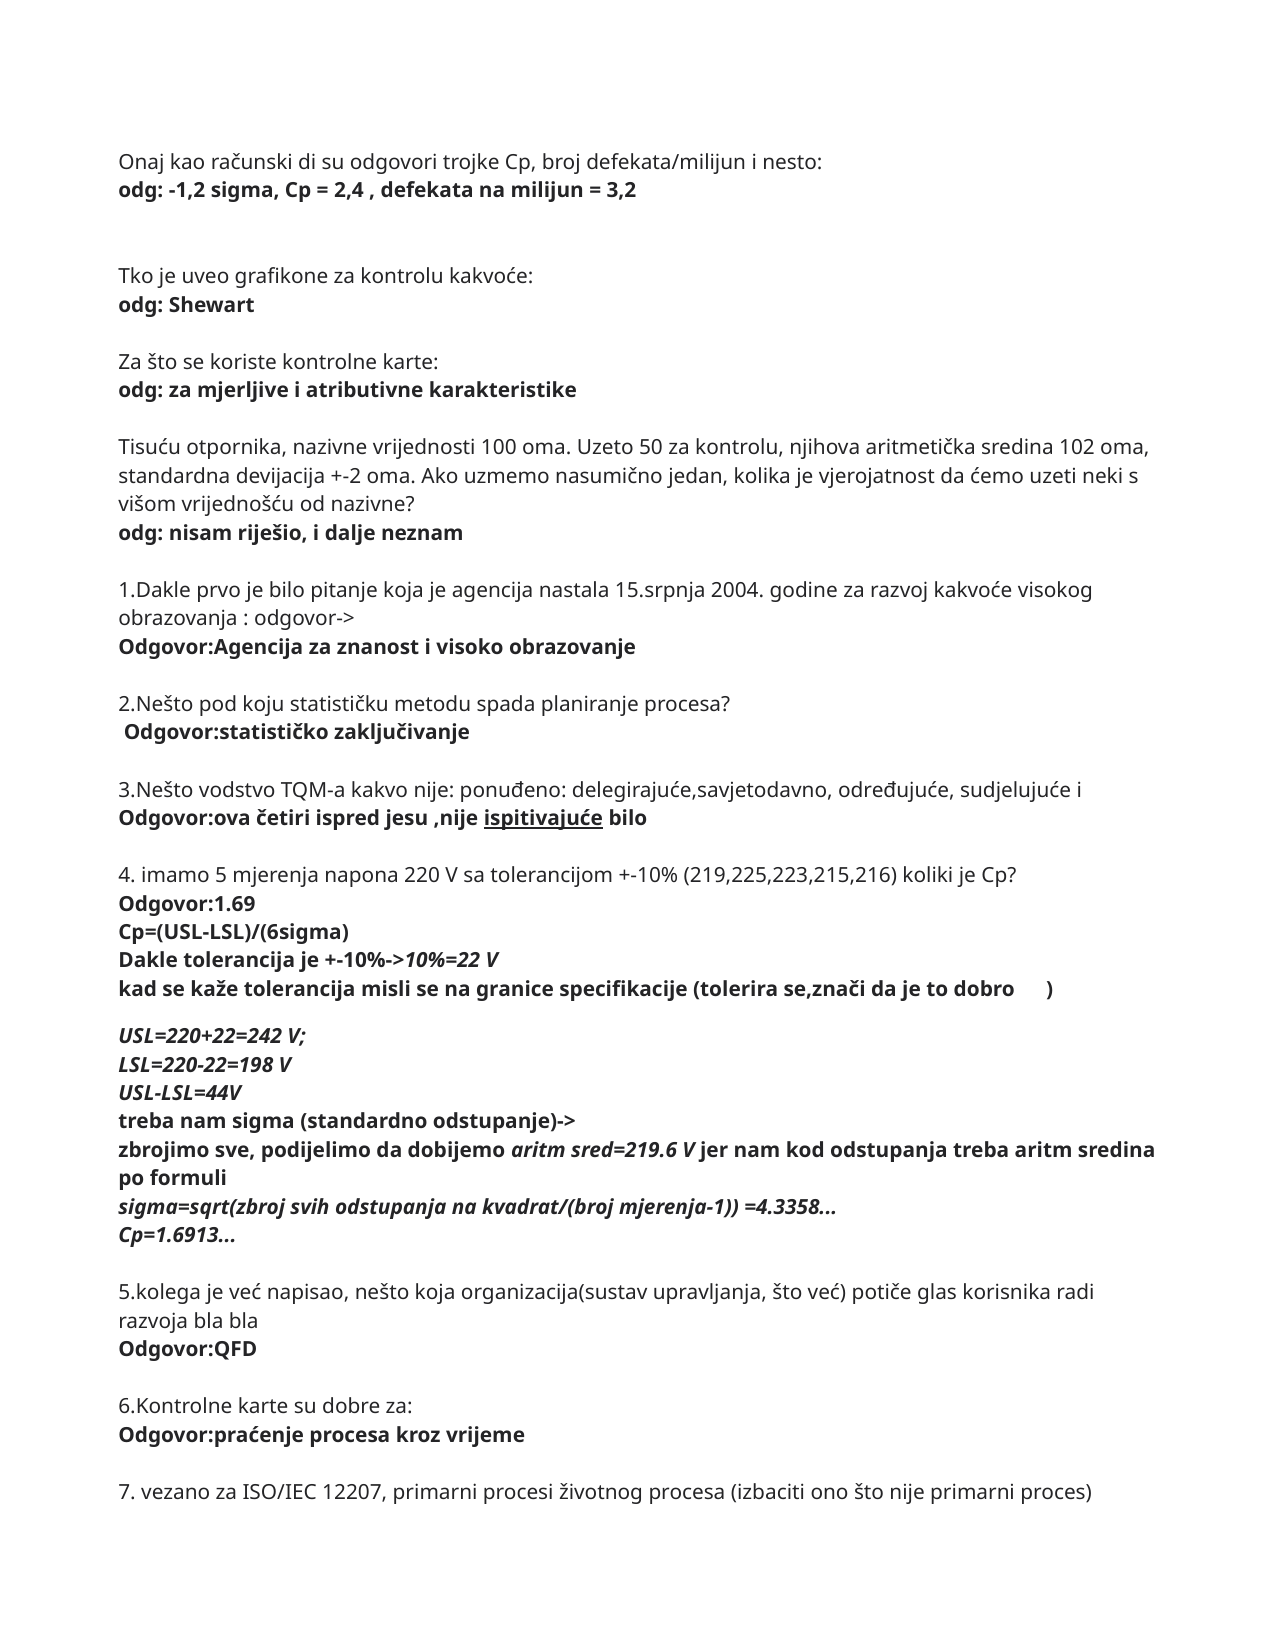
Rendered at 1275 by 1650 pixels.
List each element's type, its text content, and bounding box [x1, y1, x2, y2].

text 3.Nešto vodstvo TQM-a kakvo nije: ponuđeno: delegirajuće,savjetodavno, određujuće, sudjelujuće i Odgovor:ova četiri ispred jesu ,nije ispitivajuće bilo [118, 775, 1157, 860]
text Za što se koriste kontrolne karte: odg: za mjerljive i atributivne karakteristike [118, 347, 1157, 432]
text 6.Kontrolne karte su dobre za: [118, 1391, 1157, 1420]
text 1.Dakle prvo je bilo pitanje koja je agencija nastala 15.srpnja 2004. godine za razvoj kakvoće visokog obrazovanja : odgovor-> Odgovor:Agencija za znanost i visoko obrazovanje [118, 575, 1157, 689]
text 4. imamo 5 mjerenja napona 220 V sa tolerancijom +-10% (219,225,223,215,216) koliki je Cp? Odgovor:1.69 Cp=(USL-LSL)/(6sigma) Dakle tolerancija je +-10%->10%=22 V kad se kaže tolerancija misli se na granice specifikacije (tolerira se,znači da je to dobro ) USL=220+22=242 V; LSL=220-22=198 V USL-LSL=44V treba nam sigma (standardno odstupanje)-> zbrojimo sve, podijelimo da dobijemo aritm sred=219.6 V jer nam kod odstupanja treba aritm sredina po formuli sigma=sqrt(zbroj svih odstupanja na kvadrat/(broj mjerenja-1)) =4.3358... Cp=1.6913... 5.kolega je već napisao, nešto koja organizacija(sustav upravljanja, što već) potiče glas korisnika radi razvoja bla bla [118, 860, 1157, 1334]
text Odgovor:QFD [118, 1334, 1157, 1391]
text Tisuću otpornika, nazivne vrijednosti 100 oma. Uzeto 50 za kontrolu, njihova aritmetička sredina 102 oma, standardna devijacija +-2 oma. Ako uzmemo nasumično jedan, kolika je vjerojatnost da ćemo uzeti neki s višom vrijednošću od nazivne? odg: nisam riješio, i dalje neznam [118, 432, 1157, 546]
text 7. vezano za ISO/IEC 12207, primarni procesi životnog procesa (izbaciti ono što nije primarni proces) [118, 1477, 1157, 1505]
text Odgovor:praćenje procesa kroz vrijeme [118, 1420, 1157, 1477]
text [118, 118, 1157, 147]
text Tko je uveo grafikone za kontrolu kakvoće: odg: Shewart [118, 261, 1157, 347]
text Onaj kao računski di su odgovori trojke Cp, broj defekata/milijun i nesto: odg: -1,2 sigma, Cp = 2,4 , defekata na milijun = 3,2 [118, 147, 1157, 232]
text Odgovor:statističko zaključivanje [118, 717, 1157, 775]
text 2.Nešto pod koju statističku metodu spada planiranje procesa? [118, 689, 1157, 717]
